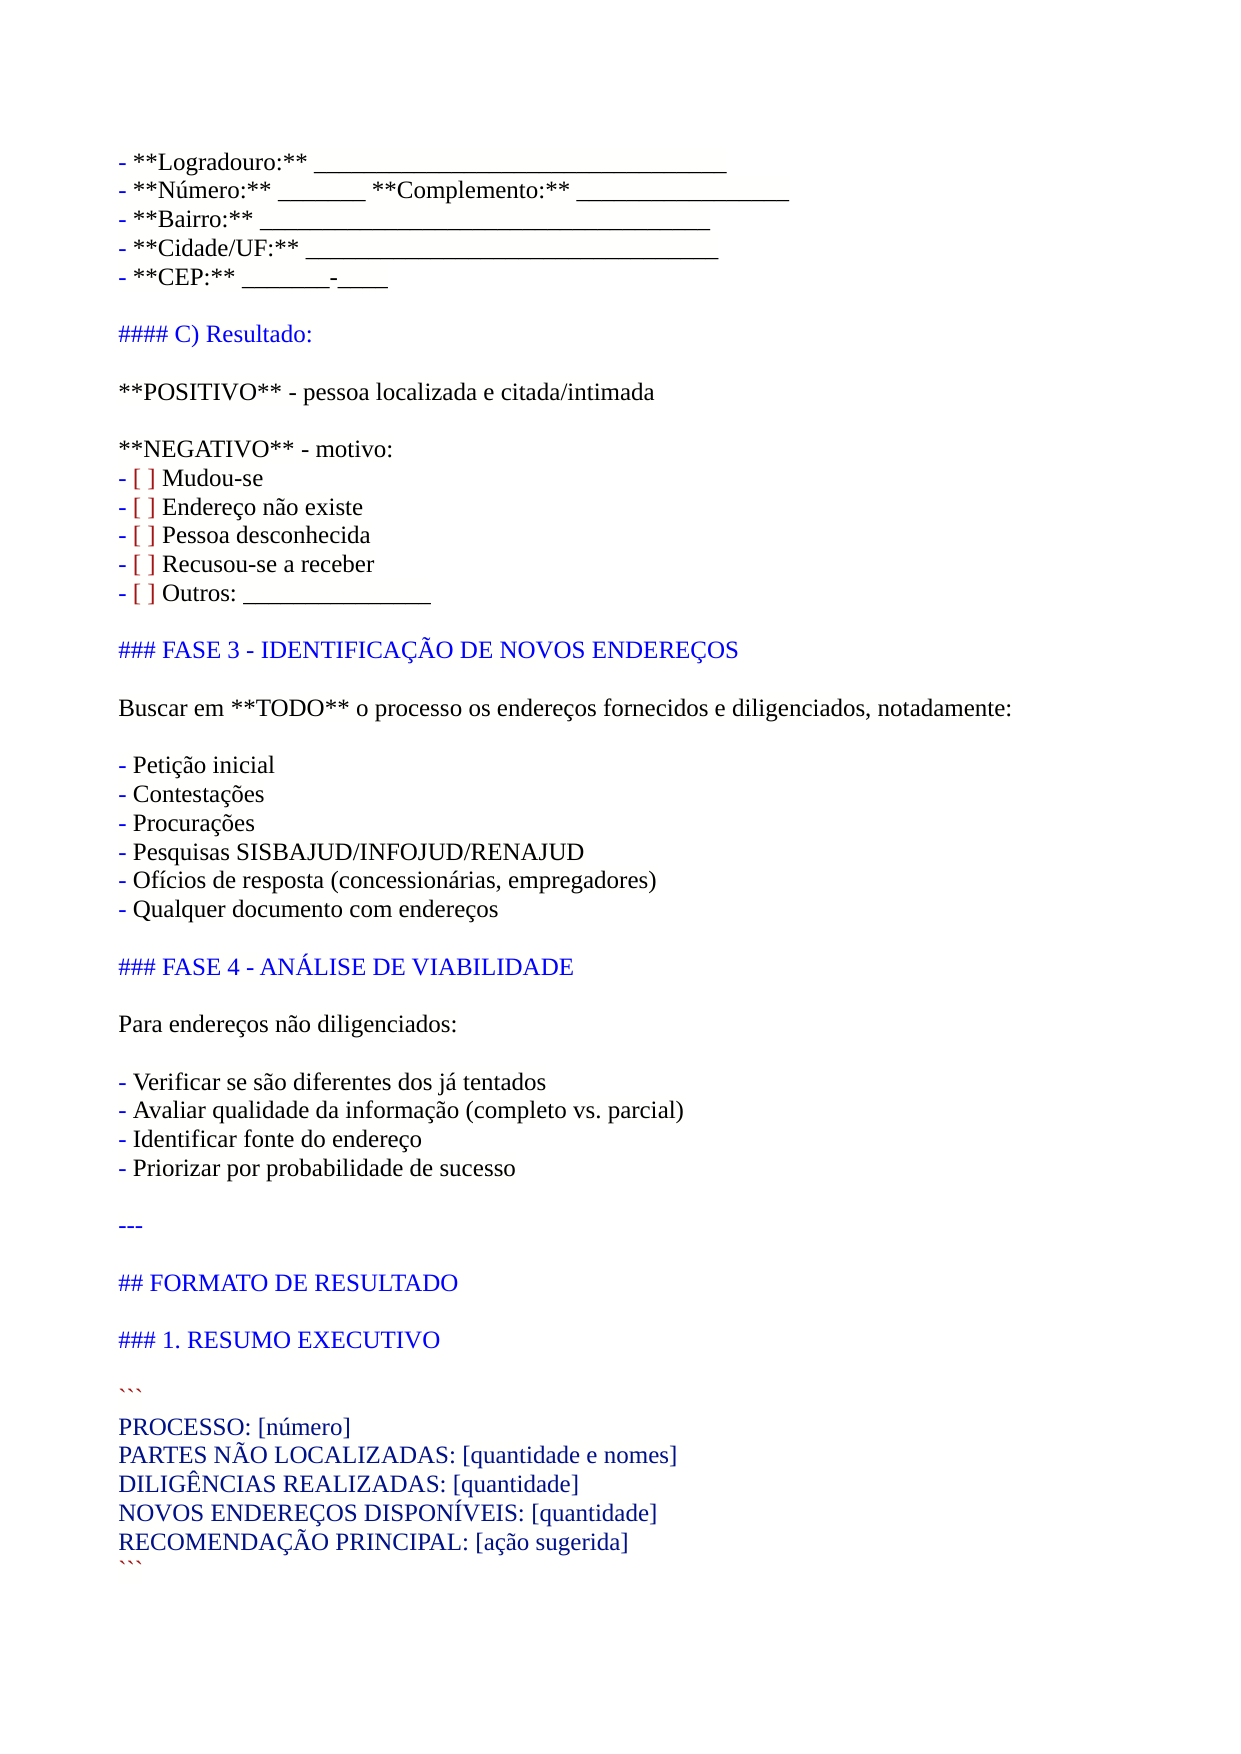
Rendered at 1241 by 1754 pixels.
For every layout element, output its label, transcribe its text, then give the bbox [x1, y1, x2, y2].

text - Qualquer documento com endereços [118, 894, 1122, 923]
text - [ ] Pessoa desconhecida [118, 521, 1122, 549]
text RECOMENDAÇÃO PRINCIPAL: [ação sugerida] [118, 1527, 1122, 1556]
text - **Número:** _______ **Complemento:** _________________ [118, 176, 1122, 204]
text - **Logradouro:** _________________________________ [118, 147, 1122, 176]
text - **Bairro:** ____________________________________ [118, 204, 1122, 233]
text ### FASE 3 - IDENTIFICAÇÃO DE NOVOS ENDEREÇOS [118, 636, 1122, 664]
text - [ ] Outros: _______________ [118, 578, 1122, 607]
text - Identificar fonte do endereço [118, 1124, 1122, 1153]
text Para endereços não diligenciados: [118, 1009, 1122, 1038]
text - Avaliar qualidade da informação (completo vs. parcial) [118, 1096, 1122, 1124]
text - **Cidade/UF:** _________________________________ [118, 233, 1122, 262]
text - **CEP:** _______-____ [118, 262, 1122, 291]
text - Petição inicial [118, 751, 1122, 779]
text - Ofícios de resposta (concessionárias, empregadores) [118, 866, 1122, 894]
text PROCESSO: [número] [118, 1412, 1122, 1441]
text PARTES NÃO LOCALIZADAS: [quantidade e nomes] [118, 1441, 1122, 1469]
text **POSITIVO** - pessoa localizada e citada/intimada [118, 377, 1122, 406]
text ``` [118, 1556, 1122, 1584]
text ## FORMATO DE RESULTADO [118, 1268, 1122, 1297]
text ``` [118, 1383, 1122, 1412]
text ### 1. RESUMO EXECUTIVO [118, 1326, 1122, 1354]
text - [ ] Endereço não existe [118, 492, 1122, 521]
text --- [118, 1211, 1122, 1239]
text - [ ] Recusou-se a receber [118, 549, 1122, 578]
text NOVOS ENDEREÇOS DISPONÍVEIS: [quantidade] [118, 1498, 1122, 1527]
text - Verificar se são diferentes dos já tentados [118, 1067, 1122, 1096]
text DILIGÊNCIAS REALIZADAS: [quantidade] [118, 1469, 1122, 1498]
text - Contestações [118, 779, 1122, 808]
text Buscar em **TODO** o processo os endereços fornecidos e diligenciados, notadamente: [118, 693, 1122, 722]
text - Priorizar por probabilidade de sucesso [118, 1153, 1122, 1182]
text #### C) Resultado: [118, 319, 1122, 348]
text ### FASE 4 - ANÁLISE DE VIABILIDADE [118, 952, 1122, 981]
text - Procurações [118, 808, 1122, 837]
text **NEGATIVO** - motivo: [118, 434, 1122, 463]
text - [ ] Mudou-se [118, 463, 1122, 492]
text - Pesquisas SISBAJUD/INFOJUD/RENAJUD [118, 837, 1122, 866]
